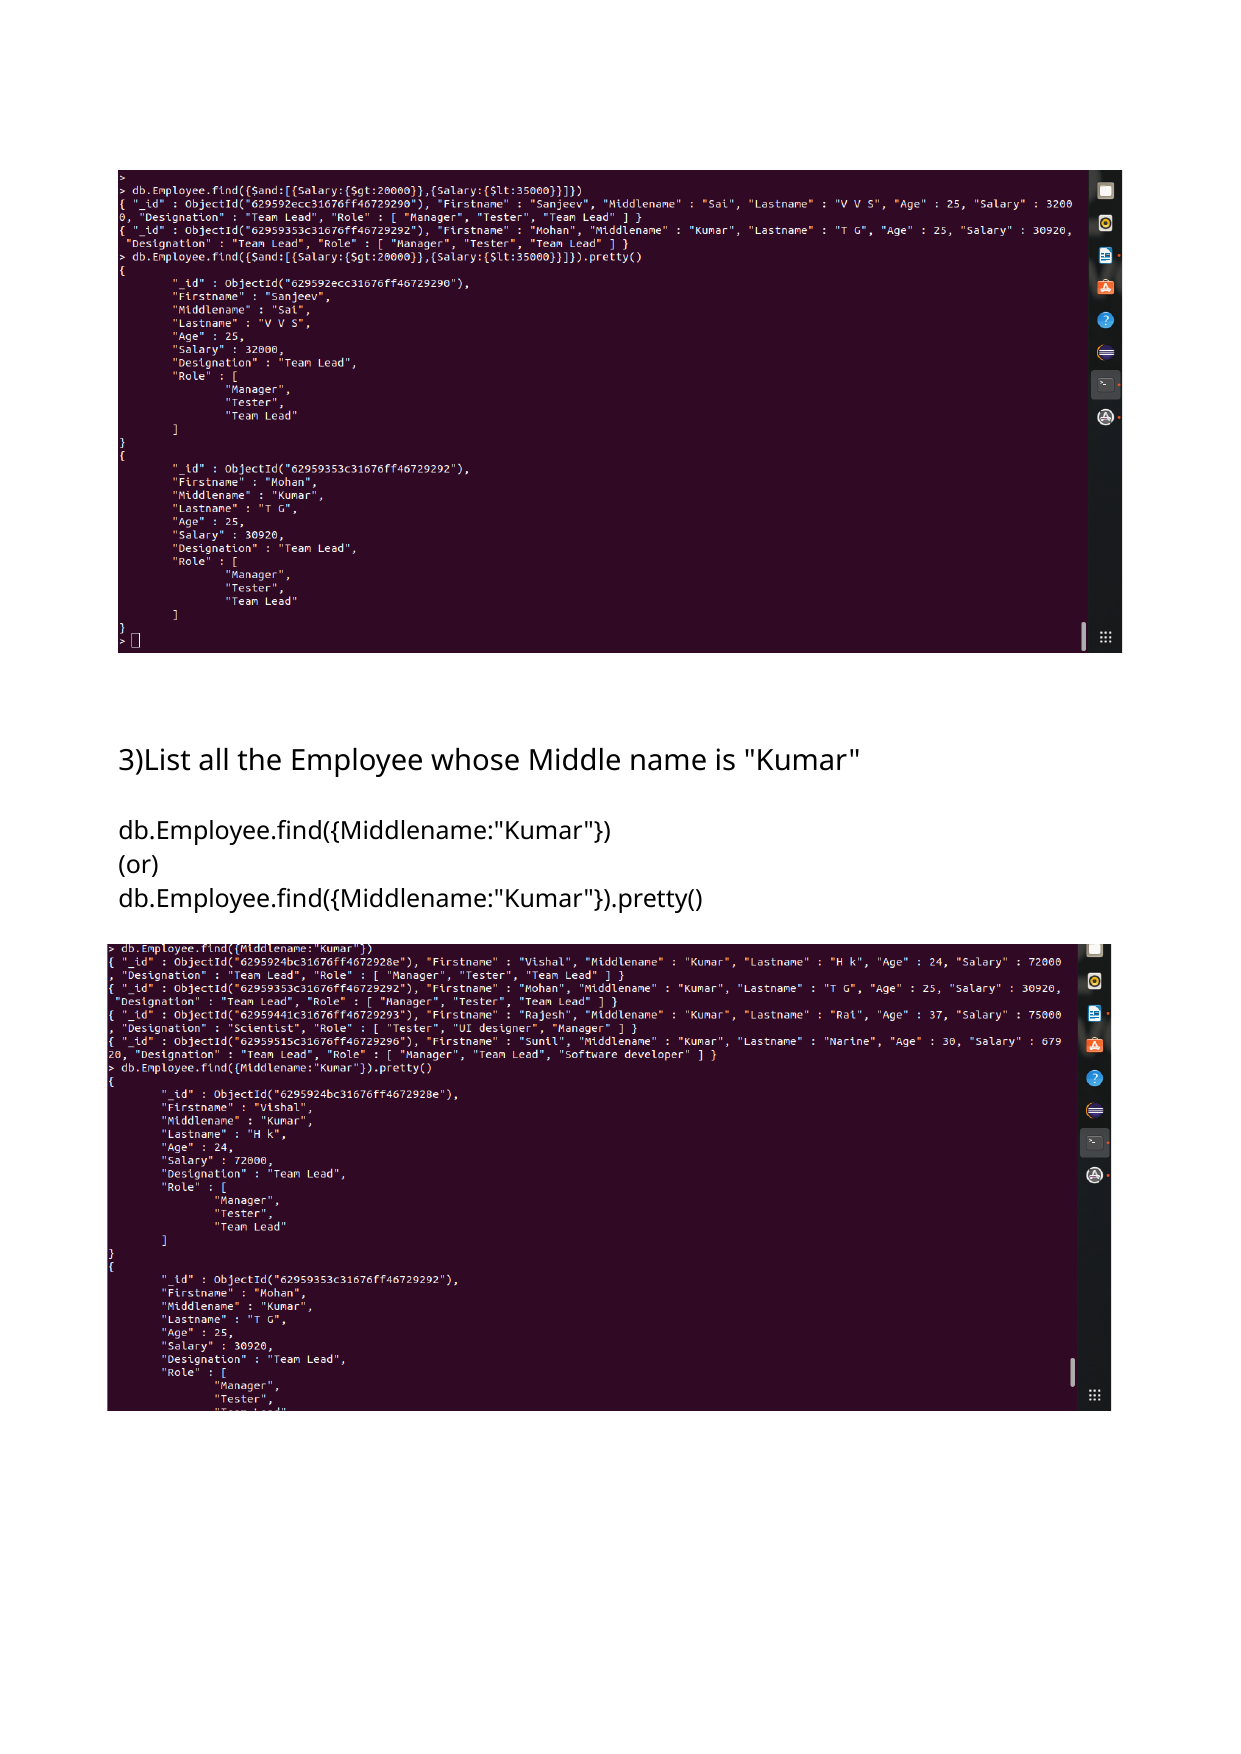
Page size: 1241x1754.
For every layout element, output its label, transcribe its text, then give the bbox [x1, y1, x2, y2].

picture [107, 944, 1112, 1411]
text (or) [118, 847, 1122, 881]
picture [118, 170, 1123, 653]
text db.Employee.find({Middlename:"Kumar"}) [118, 812, 1122, 847]
text 3)List all the Employee whose Middle name is "Kumar" [118, 739, 1122, 779]
text db.Employee.find({Middlename:"Kumar"}).pretty() [118, 881, 1122, 915]
